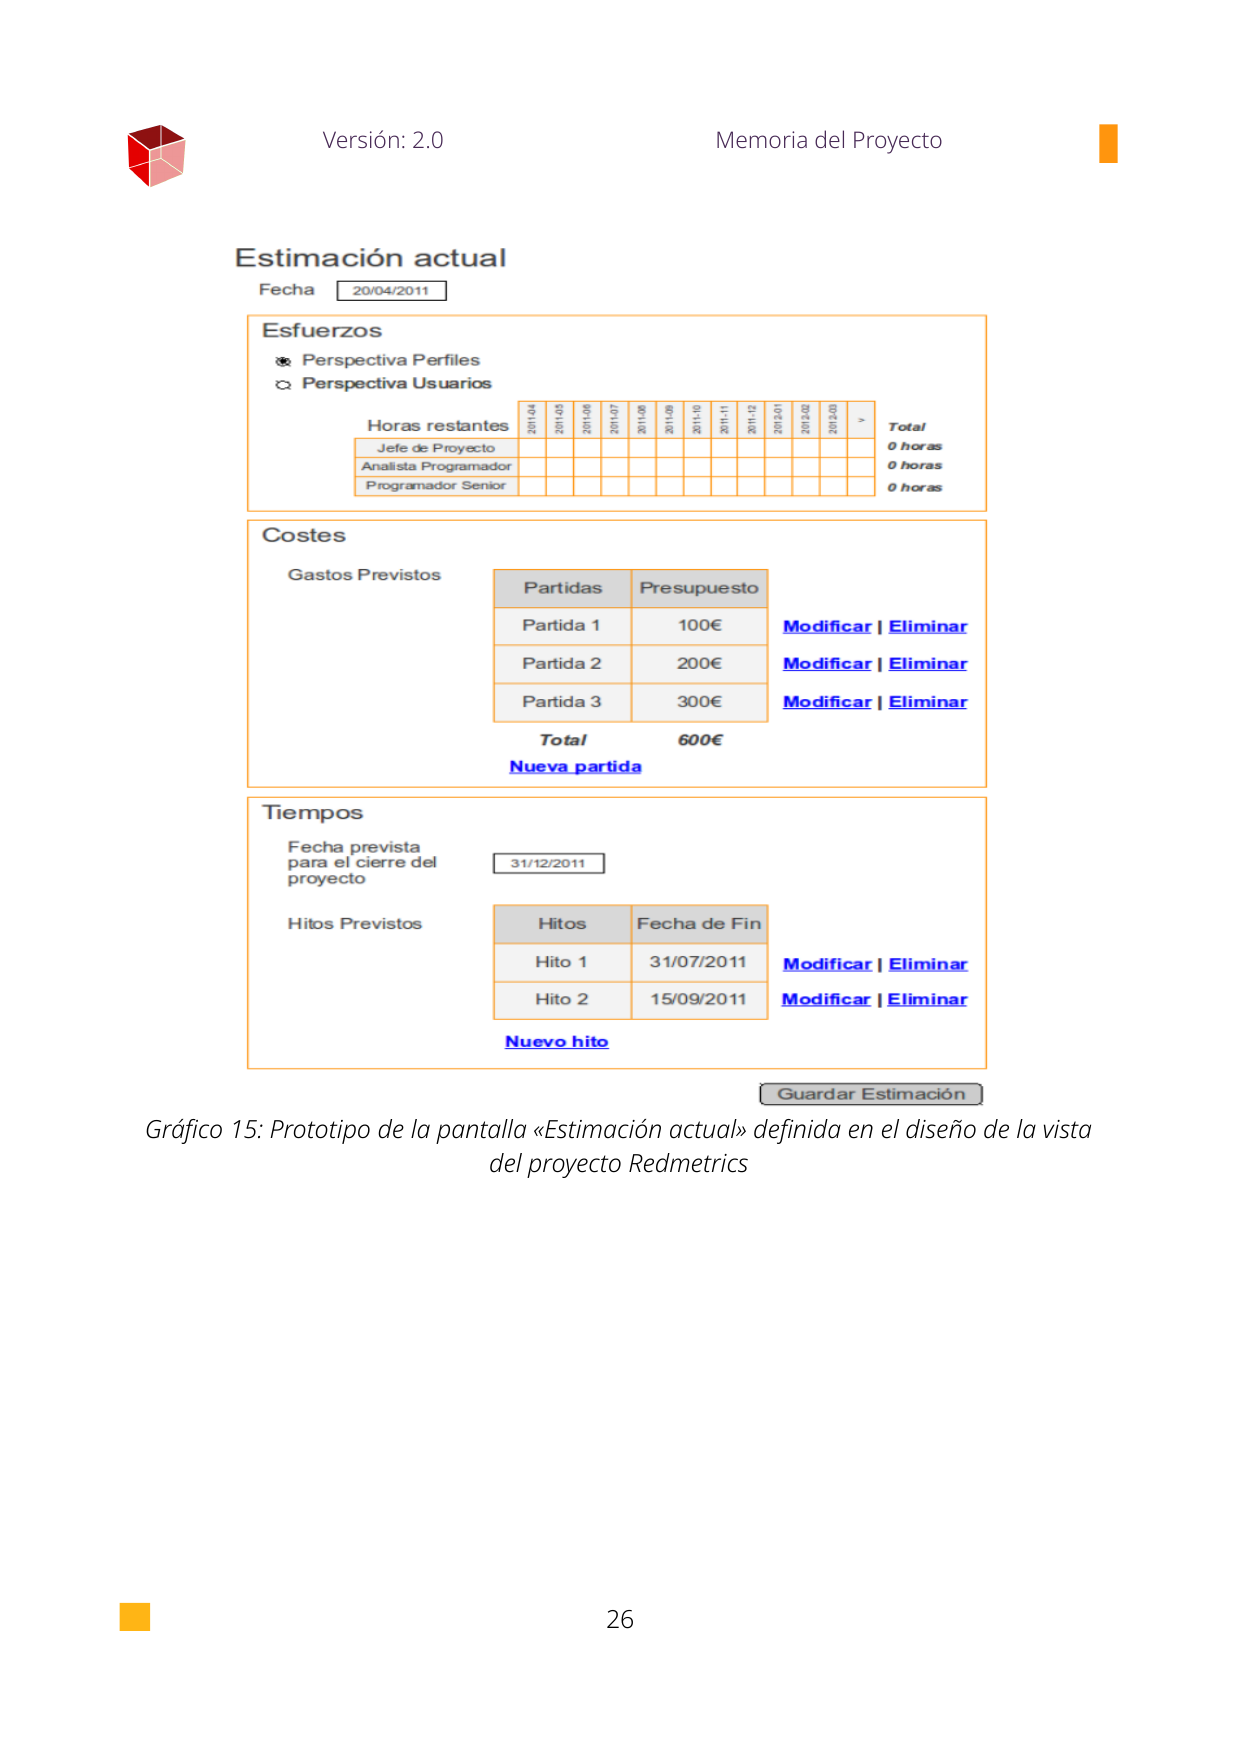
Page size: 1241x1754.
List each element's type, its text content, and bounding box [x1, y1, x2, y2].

picture [203, 237, 1008, 1112]
text Gráfico 15: Prototipo de la pantalla «Estimación actual» definida en el diseño de la vista del proyecto Redmetrics [136, 237, 1104, 1179]
picture [123, 123, 189, 189]
